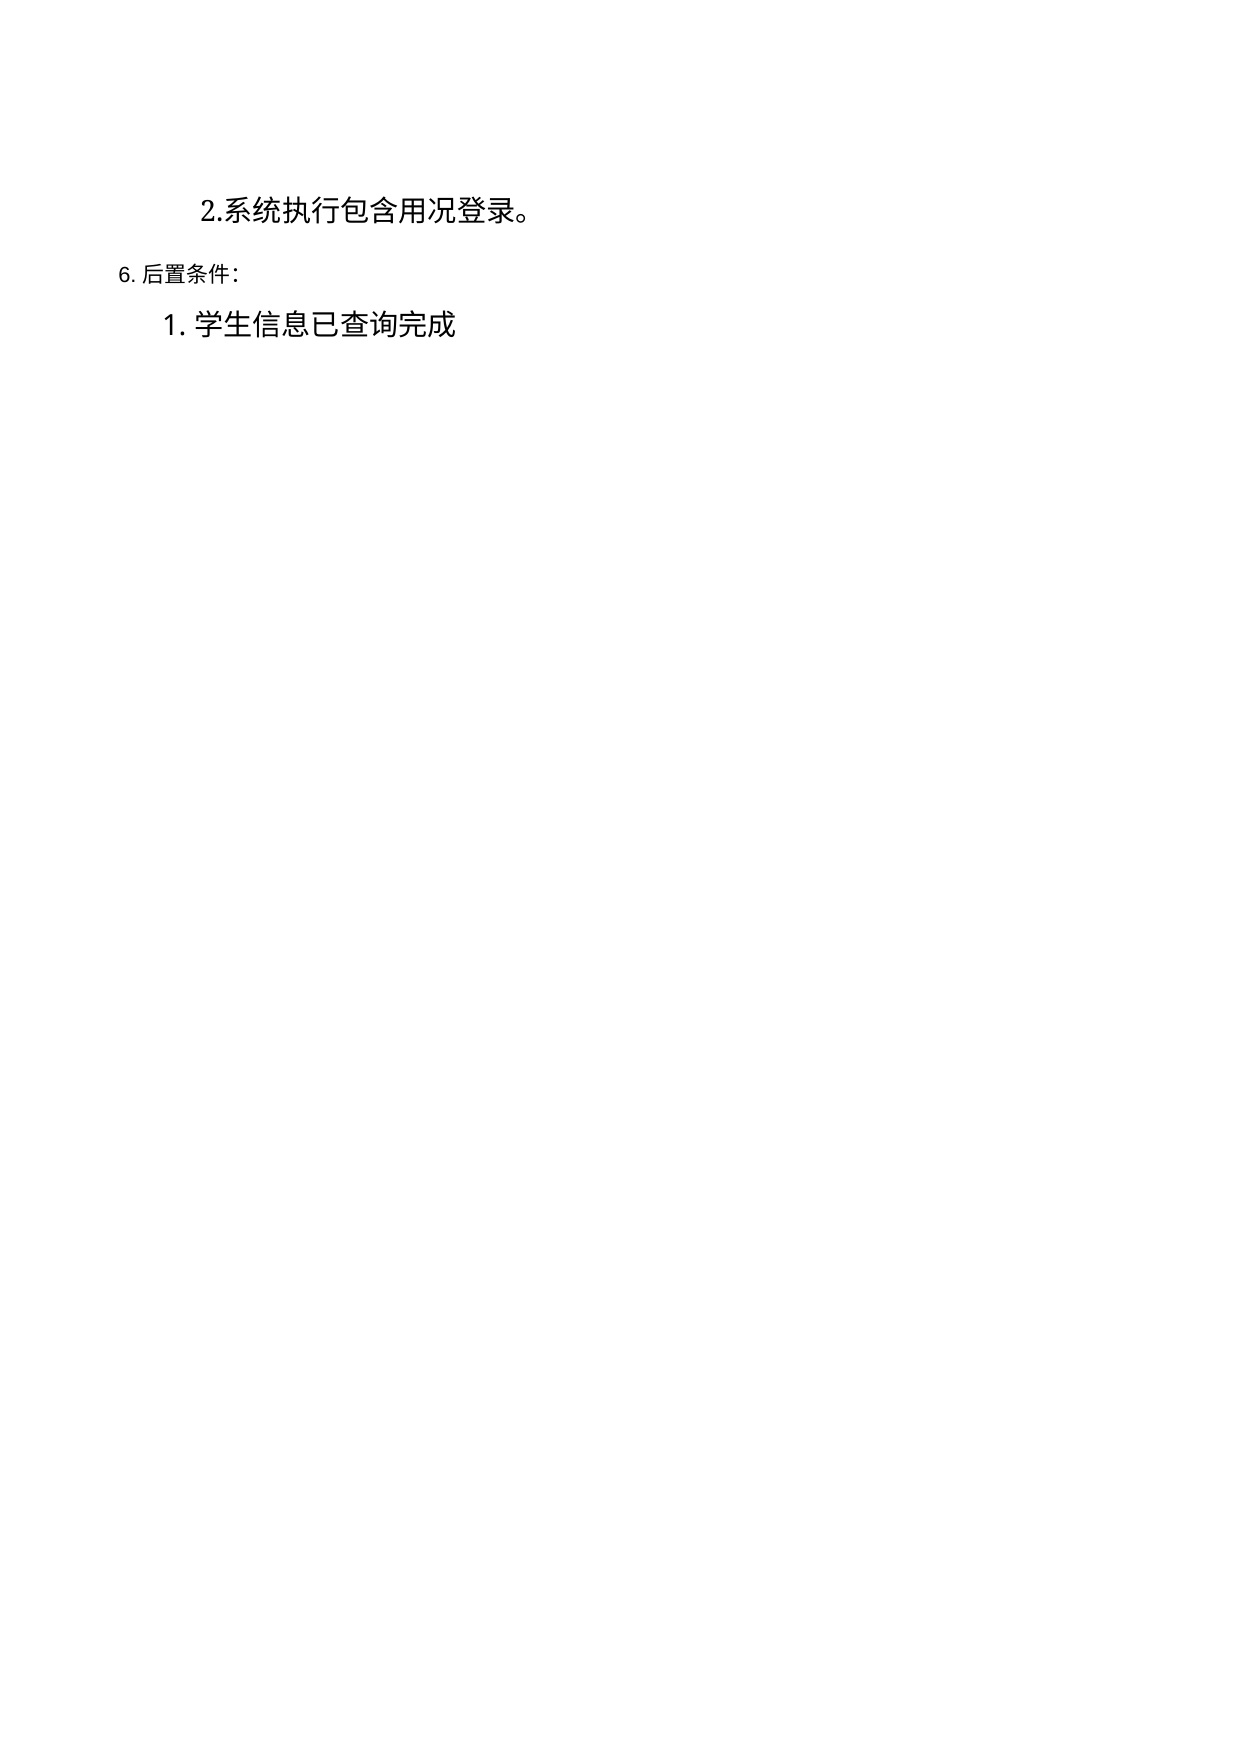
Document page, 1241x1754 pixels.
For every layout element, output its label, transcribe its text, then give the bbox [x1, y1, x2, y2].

text 2.系统执行包含用况登录。 [118, 188, 1122, 230]
text 1. 学生信息已查询完成 [118, 301, 1122, 343]
subtitle 后置条件： [118, 257, 1122, 288]
